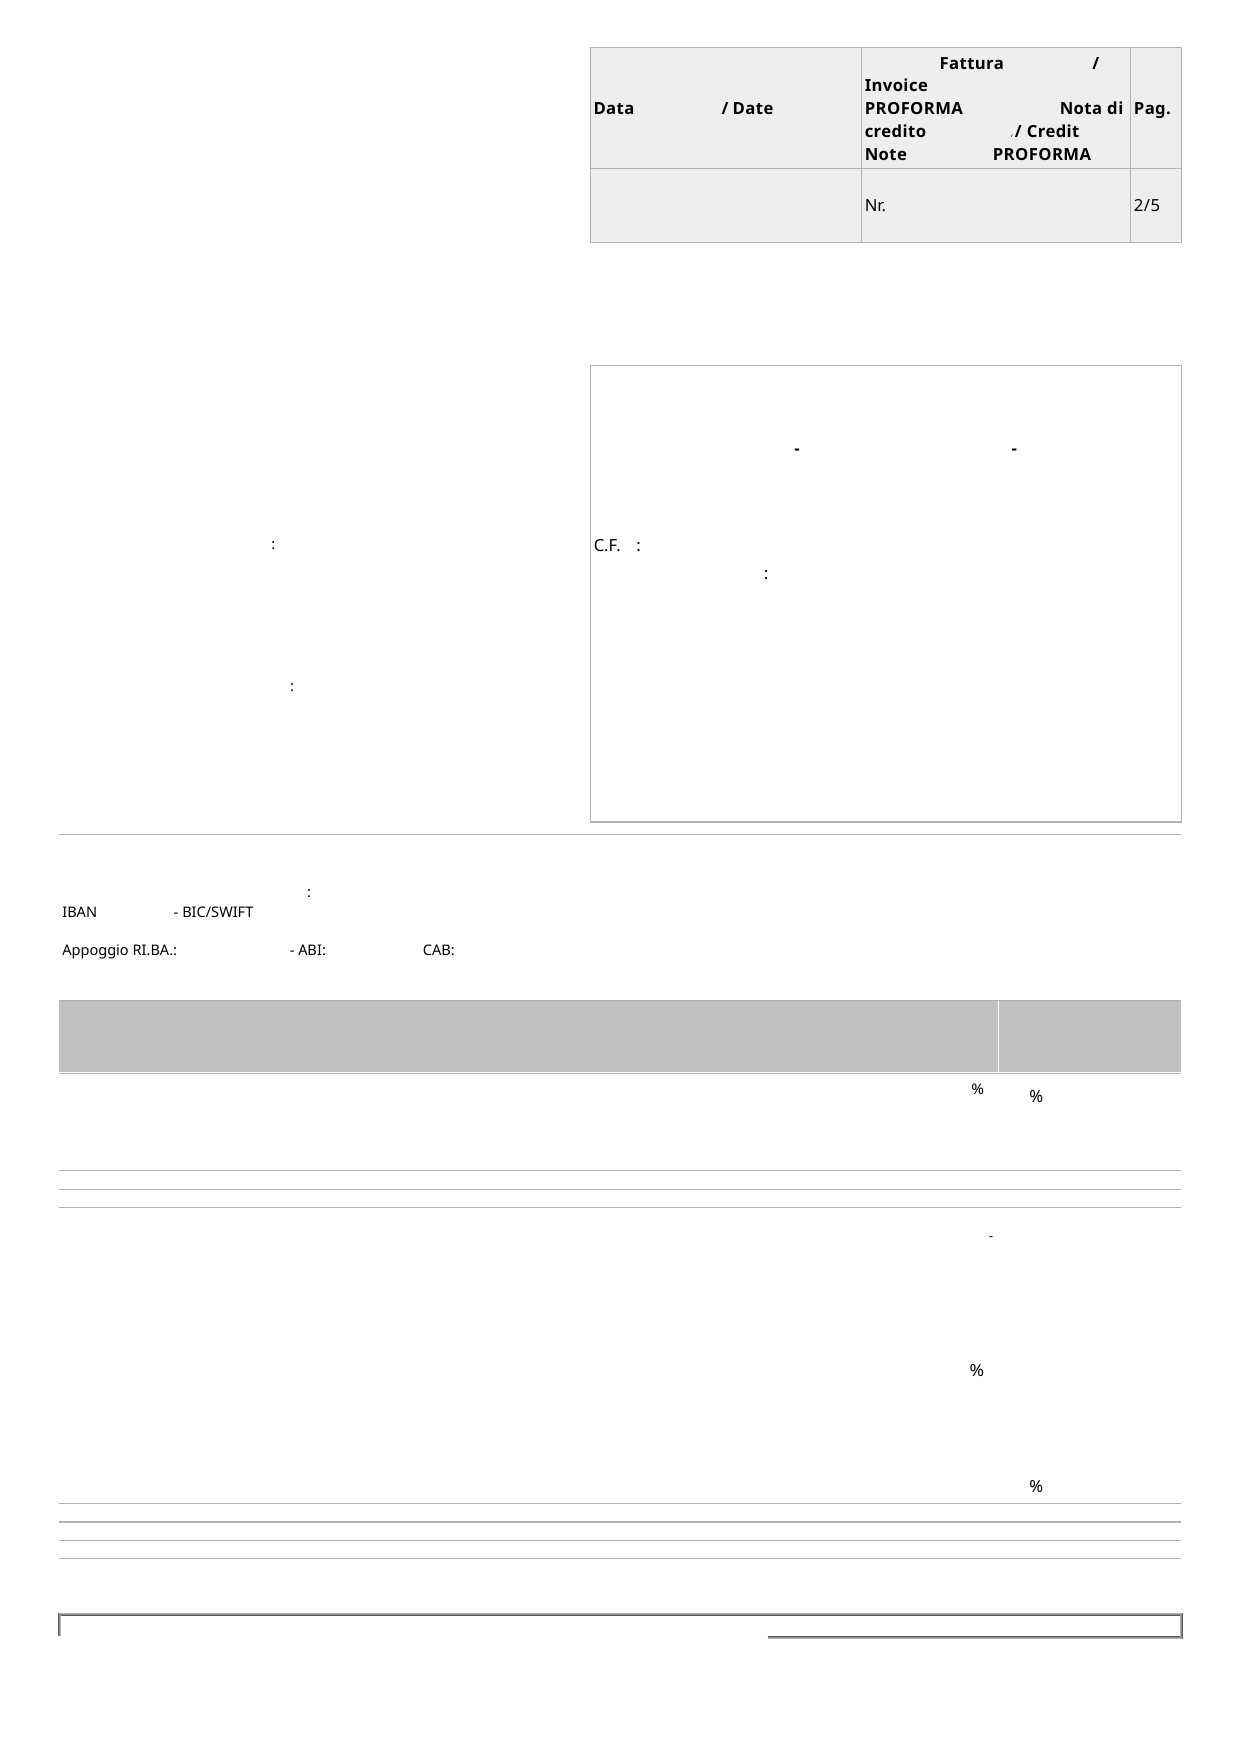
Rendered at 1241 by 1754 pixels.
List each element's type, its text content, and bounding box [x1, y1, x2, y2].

table_cell <if test="line.discount != 0.00 and not o.print_net_price">-<formatLang(line.discount,digits=1)>%</if> [921, 1208, 998, 1503]
table_cell <if test="line.price_subtotal != 0.00"> <formatLang(line.price_subtotal)> </if> [1057, 1074, 1181, 1170]
table_cell </if> [59, 1171, 1181, 1188]
table_header <translate(u'q.ty')> [720, 1001, 801, 1072]
table_cell <if test="line.invoice_line_tax_id"><formatLang(line.invoice_line_tax_id[0].amount *100, digits=1)>%</if> [999, 1074, 1057, 1170]
table_cell <get_product_code(line)> [59, 1074, 188, 1170]
table_cell <if test="line.price_subtotal != 0.00"> <formatLang(line.price_subtotal)> </if> [1057, 1208, 1181, 1503]
table_cell <if test="line.quantity != 0.00"> <if test="not o.print_hide_uom"><line.uos_id and line.uos_id.name or ''></if> <formatLang(line.quantity or 0.00)> </if> [720, 1074, 801, 1170]
table_cell </if> [59, 1504, 1181, 1521]
table_cell [644, 1074, 720, 1170]
table_cell [567, 1074, 644, 1170]
table_header <translate(u'amount')> [801, 1001, 921, 1072]
table_cell <if test="not variant_images()"> [59, 1190, 1181, 1207]
table_cell </for> [59, 1541, 1181, 1558]
table_cell <get_label(o.payment_term, 'name')> [61, 1616, 768, 1636]
table_cell <if test="line.invoice_line_tax_id"><formatLang(line.invoice_line_tax_id[0].amount *100, digits=1) or ''>%</if> [999, 1208, 1057, 1503]
table_cell <if test="line.quantity != 0.00 and not o.print_net_price"> <formatLang(line.price_unit)> </if> <if test="line.quantity != 0.00 and o.print_net_price"> <formatLang(line.price_subtotal / line.quantity)> </if> [801, 1074, 921, 1170]
table_header <setLang(o.partner_id.lang or 'en_US')> [59, 1001, 188, 1072]
table_header [921, 1001, 998, 1072]
text <o.comment or ''> [59, 1559, 1181, 1579]
table_cell </for> [59, 1523, 1181, 1539]
table_cell <line.name> <if test="check_installed_module('partner_product_additional_description')"> <if test="line.invoice_id.partner_product_additional_description_id"> <line.invoice_id.partner_product_additional_description_id.name> </if> </if> [188, 1208, 720, 1503]
table_cell <line.name.replace('(NO DESC)', '')> <if test="check_installed_module('partner_product_additional_description')"> <if test="line.invoice_id.partner_product_additional_description_id"> <line.invoice_id.partner_product_additional_description_id.name> </if> </if> [188, 1074, 567, 1170]
table_cell <if test="line.quantity != 0.00 and not o.print_net_price"> <formatLang(line.price_unit, digits=2)> </if> <if test="line.quantity != 0.00 and o.print_net_price"> <formatLang(line.price_subtotal / line.quantity, digits=2)> </if> [801, 1208, 921, 1503]
table_header <translate(u'description')> [188, 1001, 720, 1072]
table_header <setLang(o.partner_id.lang or 'en_US')><if test="o.print_payment_in_footer"> [59, 1607, 1181, 1613]
table_cell <if test="line.discount != 0.00 and not o.print_net_price">-<formatLang(line.discount, digits=1)>%</if> [921, 1074, 998, 1170]
table_header <translate(u'total untaxed')> [1057, 1001, 1181, 1072]
table_cell <if test="line.quantity != 0.00"> <if test="not o.print_hide_uom"><line.uos_id and line.uos_id.name or ''></if> <line.quantity or 0.00> </if> [720, 1208, 801, 1503]
table_cell <line.product_id and line.product_id.code or ''> [59, 1208, 188, 1503]
table_header <translate(u'VAT')> [999, 1001, 1057, 1072]
